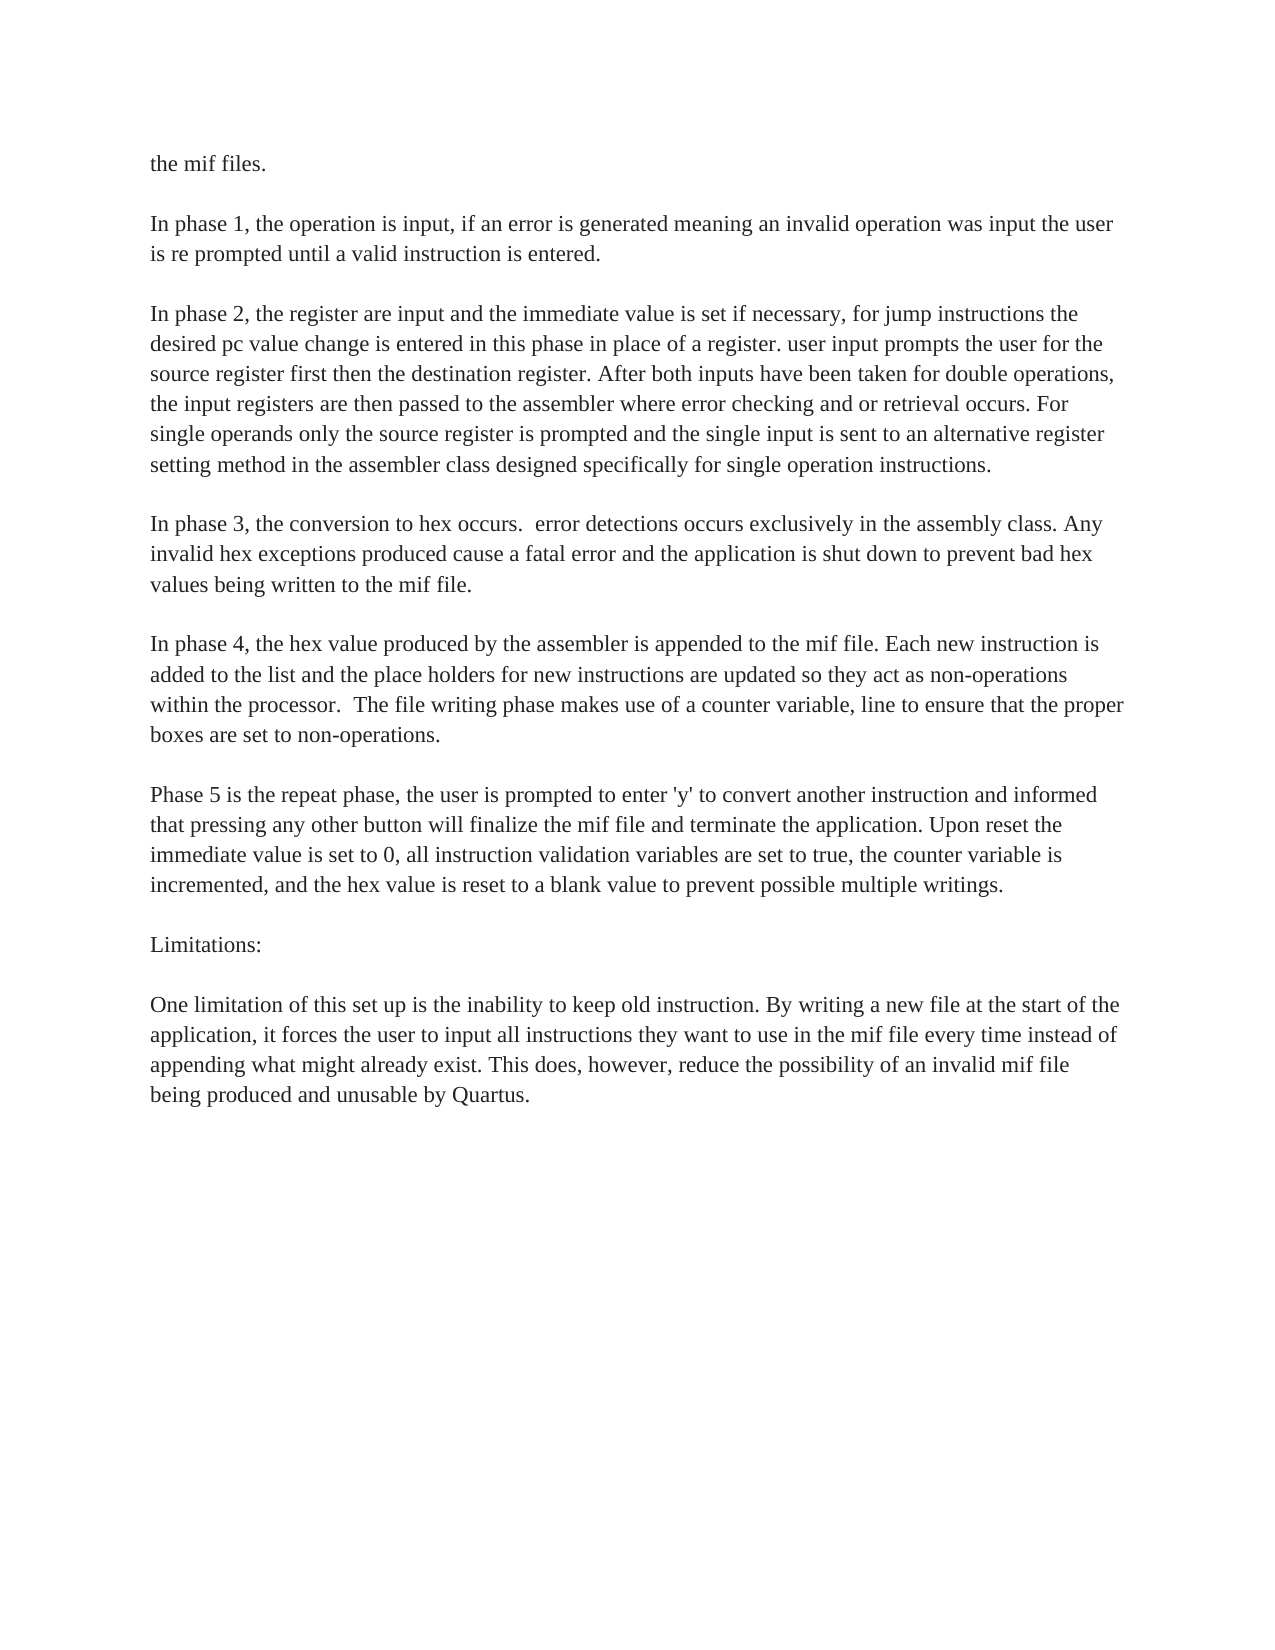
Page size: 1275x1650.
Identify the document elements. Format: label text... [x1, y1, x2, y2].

text In phase 4, the hex value produced by the assembler is appended to the mif file. Each new instruction is added to the list and the place holders for new instructions are updated so they act as non-operations within the processor. The file writing phase makes use of a counter variable, line to ensure that the proper boxes are set to non-operations. [150, 630, 1125, 747]
text One limitation of this set up is the inability to keep old instruction. By writing a new file at the start of the application, it forces the user to input all instructions they want to use in the mif file every time instead of appending what might already exist. This does, however, reduce the possibility of an invalid mif file being produced and unusable by Quartus. [150, 991, 1125, 1108]
text In phase 3, the conversion to hex occurs. error detections occurs exclusively in the assembly class. Any invalid hex exceptions produced cause a fatal error and the application is shut down to prevent bad hex values being written to the mif file. [150, 510, 1125, 597]
text the mif files. [150, 150, 1125, 176]
text Limitations: [150, 931, 1125, 957]
text In phase 2, the register are input and the immediate value is set if necessary, for jump instructions the desired pc value change is entered in this phase in place of a register. user input prompts the user for the source register first then the destination register. After both inputs have been taken for double operations, the input registers are then passed to the assembler where error checking and or retrieval occurs. For single operands only the source register is prompted and the single input is sent to an alternative register setting method in the assembler class designed specifically for single operation instructions. [150, 299, 1125, 477]
text Phase 5 is the repeat phase, the user is prompted to enter 'y' to convert another instruction and informed that pressing any other button will finalize the mif file and terminate the application. Upon reset the immediate value is set to 0, all instruction validation variables are set to true, the counter variable is incremented, and the hex value is reset to a blank value to prevent possible multiple writings. [150, 781, 1125, 898]
text In phase 1, the operation is input, if an error is generated meaning an invalid operation was input the user is re prompted until a valid instruction is entered. [150, 210, 1125, 266]
